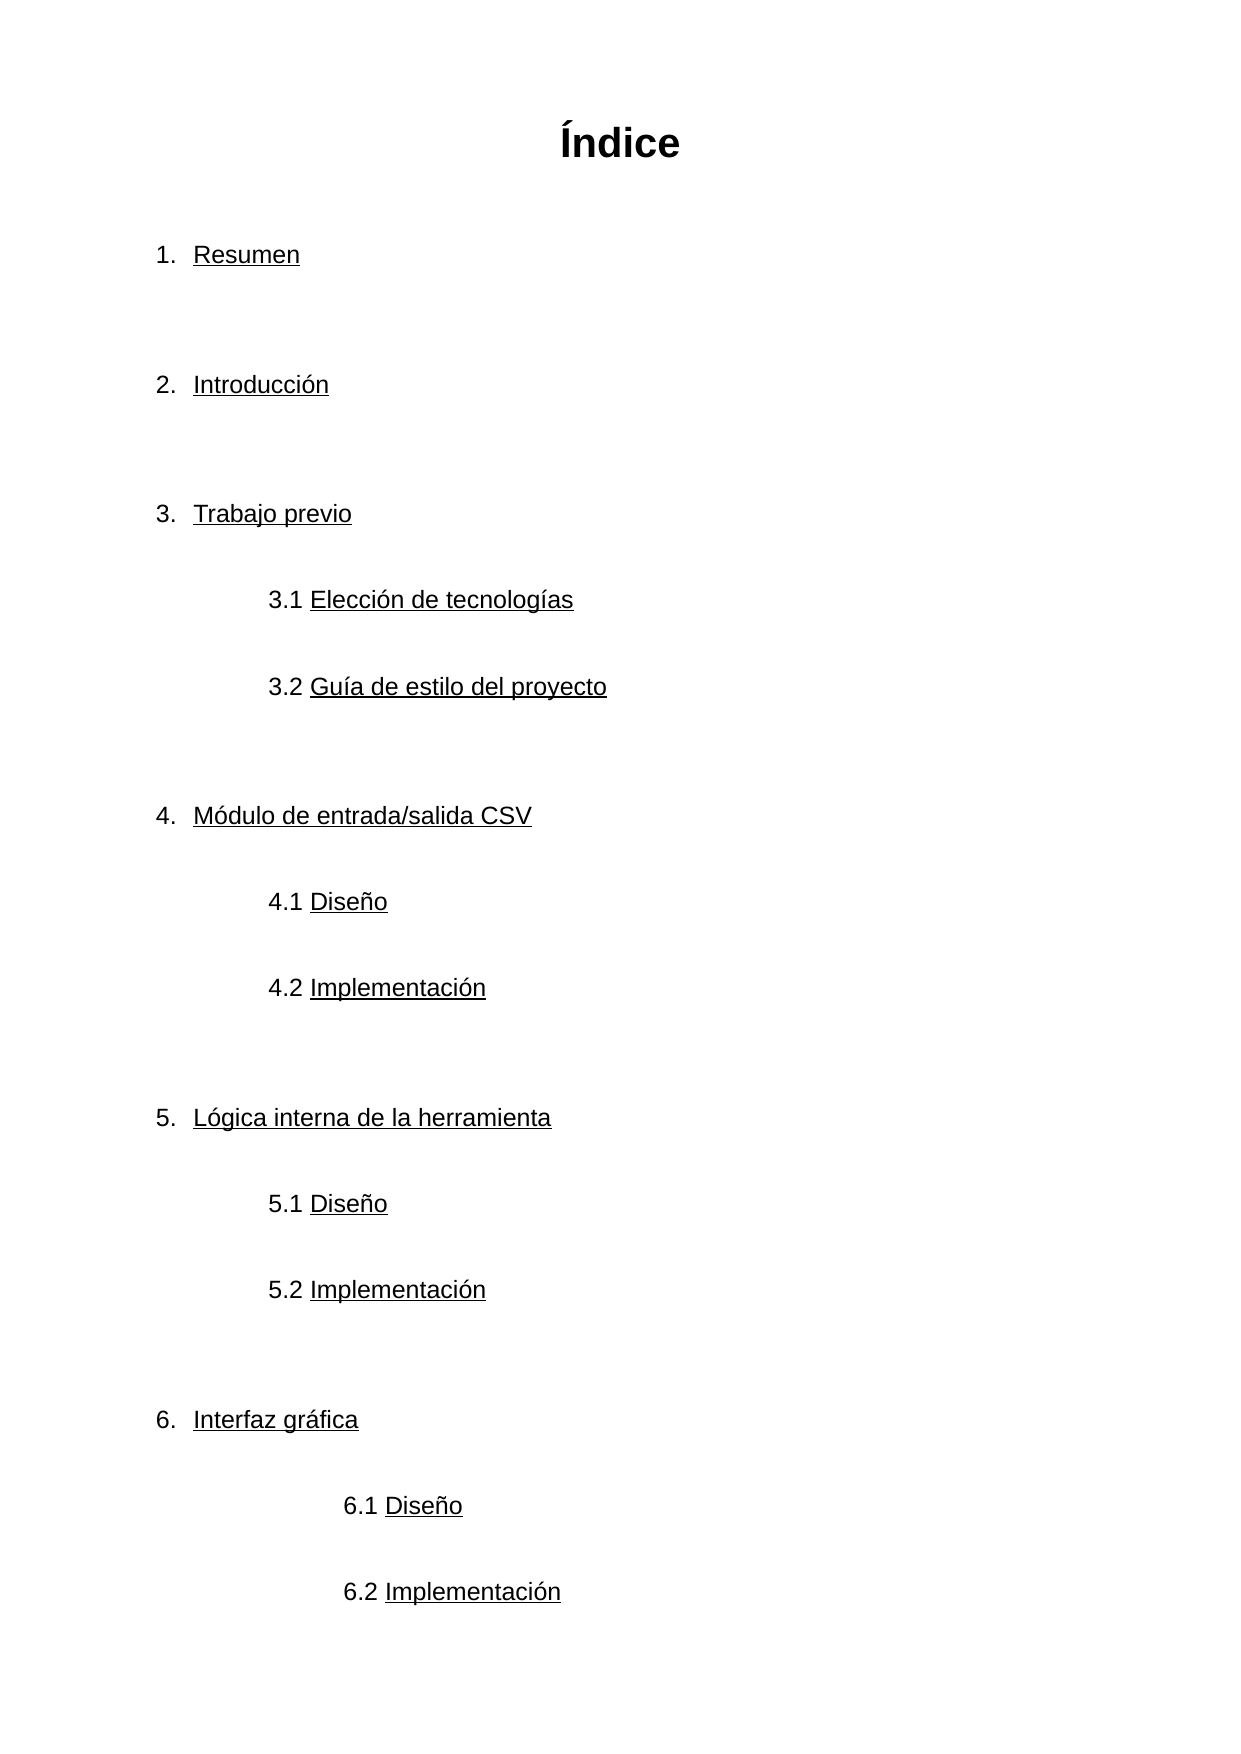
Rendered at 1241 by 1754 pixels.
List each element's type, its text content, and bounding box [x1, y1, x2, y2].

list Interfaz gráfica [156, 1405, 1122, 1433]
list Resumen [156, 240, 1122, 269]
list 5.2 Implementación [156, 1275, 1122, 1304]
list Introducción [156, 370, 1122, 398]
text 4.1 Diseño [118, 887, 1122, 916]
list Lógica interna de la herramienta [156, 1103, 1122, 1132]
text Índice [118, 118, 1122, 166]
text 4.2 Implementación [118, 973, 1122, 1002]
text 3.2 Guía de estilo del proyecto [118, 672, 1122, 700]
text 3.1 Elección de tecnologías [118, 585, 1122, 614]
list 6.2 Implementación [156, 1577, 1122, 1606]
list Módulo de entrada/salida CSV [156, 801, 1122, 830]
list 6.1 Diseño [156, 1491, 1122, 1520]
list 5.1 Diseño [156, 1189, 1122, 1218]
list Trabajo previo [156, 499, 1122, 528]
